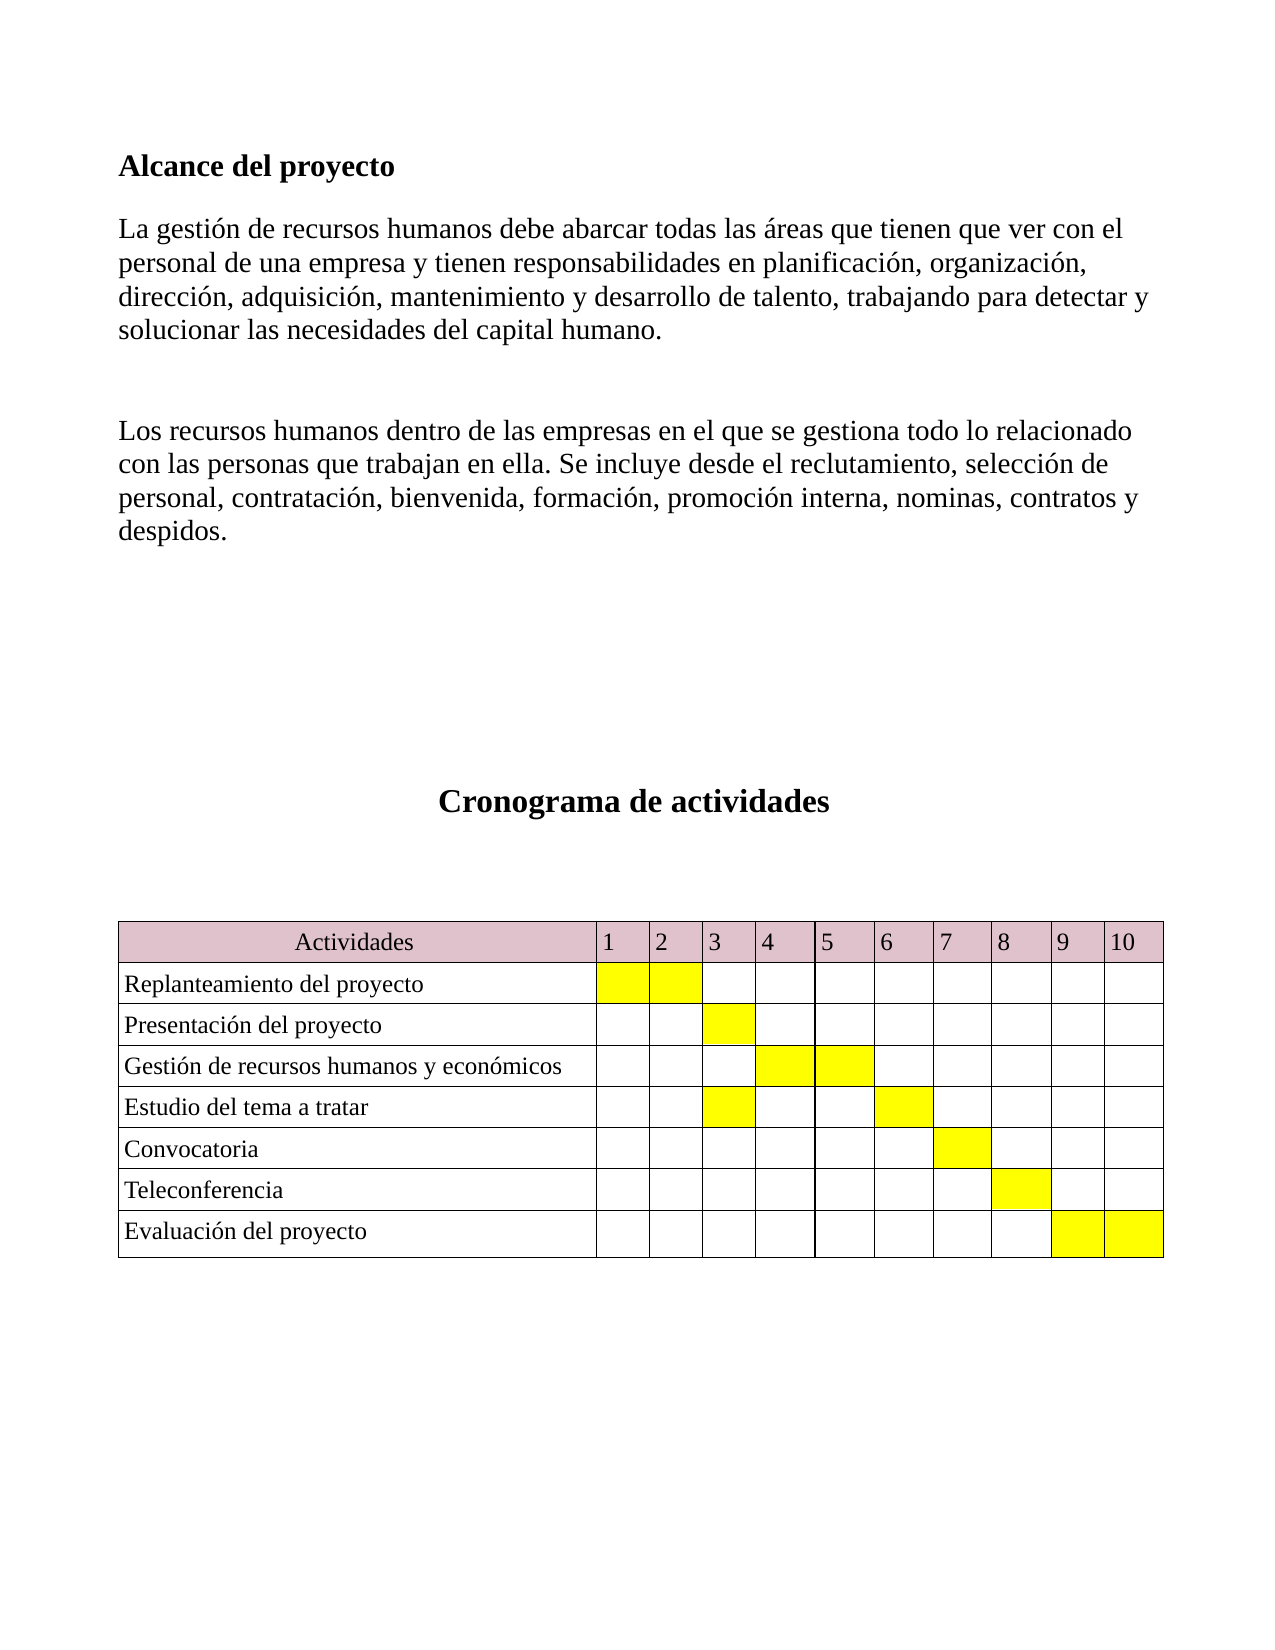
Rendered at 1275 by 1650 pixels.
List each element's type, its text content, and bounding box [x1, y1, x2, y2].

table_cell [816, 1046, 874, 1086]
table_cell [992, 1046, 1051, 1086]
table_cell [934, 1211, 991, 1257]
table_cell [1105, 1004, 1163, 1044]
table_cell [875, 1087, 933, 1127]
table_cell [816, 1128, 874, 1168]
table_header 8 [992, 922, 1051, 962]
table_cell [816, 1087, 874, 1127]
table_cell [650, 1128, 702, 1168]
table_cell [1052, 1004, 1104, 1044]
table_cell [875, 963, 933, 1003]
table_cell [597, 963, 649, 1003]
table_cell [992, 1087, 1051, 1127]
table_cell [597, 1046, 649, 1086]
table_cell [1052, 1128, 1104, 1168]
text Cronograma de actividades [118, 782, 1157, 820]
table_cell [816, 1004, 874, 1044]
table_cell [1052, 1087, 1104, 1127]
table_header 5 [816, 922, 874, 962]
table_cell [650, 1046, 702, 1086]
text La gestión de recursos humanos debe abarcar todas las áreas que tienen que ver con el personal de una empresa y tienen responsabilidades en planificación, organización, dirección, adquisición, mantenimiento y desarrollo de talento, trabajando para detectar y solucionar las necesidades del capital humano. [118, 212, 1157, 346]
table_cell [934, 1004, 991, 1044]
table_cell [597, 1087, 649, 1127]
table_cell [650, 1211, 702, 1257]
table_cell [597, 1211, 649, 1257]
table_cell [992, 1211, 1051, 1257]
table_cell Estudio del tema a tratar [119, 1087, 596, 1127]
table_cell [703, 1087, 755, 1127]
table_cell Gestión de recursos humanos y económicos [119, 1046, 596, 1086]
table_cell [756, 1169, 814, 1209]
table_cell Convocatoria [119, 1128, 596, 1168]
table_cell [1052, 1211, 1104, 1257]
table_cell [934, 1087, 991, 1127]
table_cell [1052, 1169, 1104, 1209]
table_cell [703, 1169, 755, 1209]
table_cell [756, 1087, 814, 1127]
table_cell [703, 963, 755, 1003]
table_cell [756, 1128, 814, 1168]
text Los recursos humanos dentro de las empresas en el que se gestiona todo lo relacionado con las personas que trabajan en ella. Se incluye desde el reclutamiento, selección de personal, contratación, bienvenida, formación, promoción interna, nominas, contratos y despidos. [118, 413, 1157, 547]
table_header 4 [756, 922, 814, 962]
table_header 6 [875, 922, 933, 962]
table_cell [756, 1004, 814, 1044]
table_cell Teleconferencia [119, 1169, 596, 1209]
table_cell [1105, 1211, 1163, 1257]
table_cell [934, 1046, 991, 1086]
table_cell [816, 1169, 874, 1209]
table_cell [1052, 963, 1104, 1003]
table_cell [934, 1128, 991, 1168]
table_cell [816, 963, 874, 1003]
table_cell [597, 1128, 649, 1168]
table_cell [1105, 963, 1163, 1003]
table_cell [992, 1128, 1051, 1168]
table_cell [650, 1004, 702, 1044]
table_cell [756, 1211, 814, 1257]
table_cell Evaluación del proyecto [119, 1211, 596, 1257]
table_cell [756, 1046, 814, 1086]
table_cell Presentación del proyecto [119, 1004, 596, 1044]
text Alcance del proyecto [118, 147, 1157, 183]
table_cell [650, 963, 702, 1003]
table_cell [703, 1046, 755, 1086]
table_cell [1105, 1169, 1163, 1209]
table_cell [992, 1004, 1051, 1044]
table_cell [650, 1169, 702, 1209]
table_cell [1105, 1046, 1163, 1086]
table_cell [703, 1128, 755, 1168]
table_cell [816, 1211, 874, 1257]
table_cell [703, 1004, 755, 1044]
table_header 2 [650, 922, 702, 962]
table_cell [875, 1046, 933, 1086]
table_header 7 [934, 922, 991, 962]
table_cell [1052, 1046, 1104, 1086]
table_cell [875, 1211, 933, 1257]
table_cell [756, 963, 814, 1003]
table_header Actividades [119, 922, 596, 962]
table_cell [934, 963, 991, 1003]
table_cell [934, 1169, 991, 1209]
table_cell [597, 1169, 649, 1209]
table_cell [992, 1169, 1051, 1209]
table_cell [650, 1087, 702, 1127]
table_header 3 [703, 922, 755, 962]
table_cell [1105, 1128, 1163, 1168]
table_cell [992, 963, 1051, 1003]
table_cell [875, 1169, 933, 1209]
table_header 9 [1052, 922, 1104, 962]
table_cell [597, 1004, 649, 1044]
table_header 10 [1105, 922, 1163, 962]
table_cell [875, 1128, 933, 1168]
table_cell [875, 1004, 933, 1044]
table_header 1 [597, 922, 649, 962]
table_cell [703, 1211, 755, 1257]
table_cell [1105, 1087, 1163, 1127]
table_cell Replanteamiento del proyecto [119, 963, 596, 1003]
